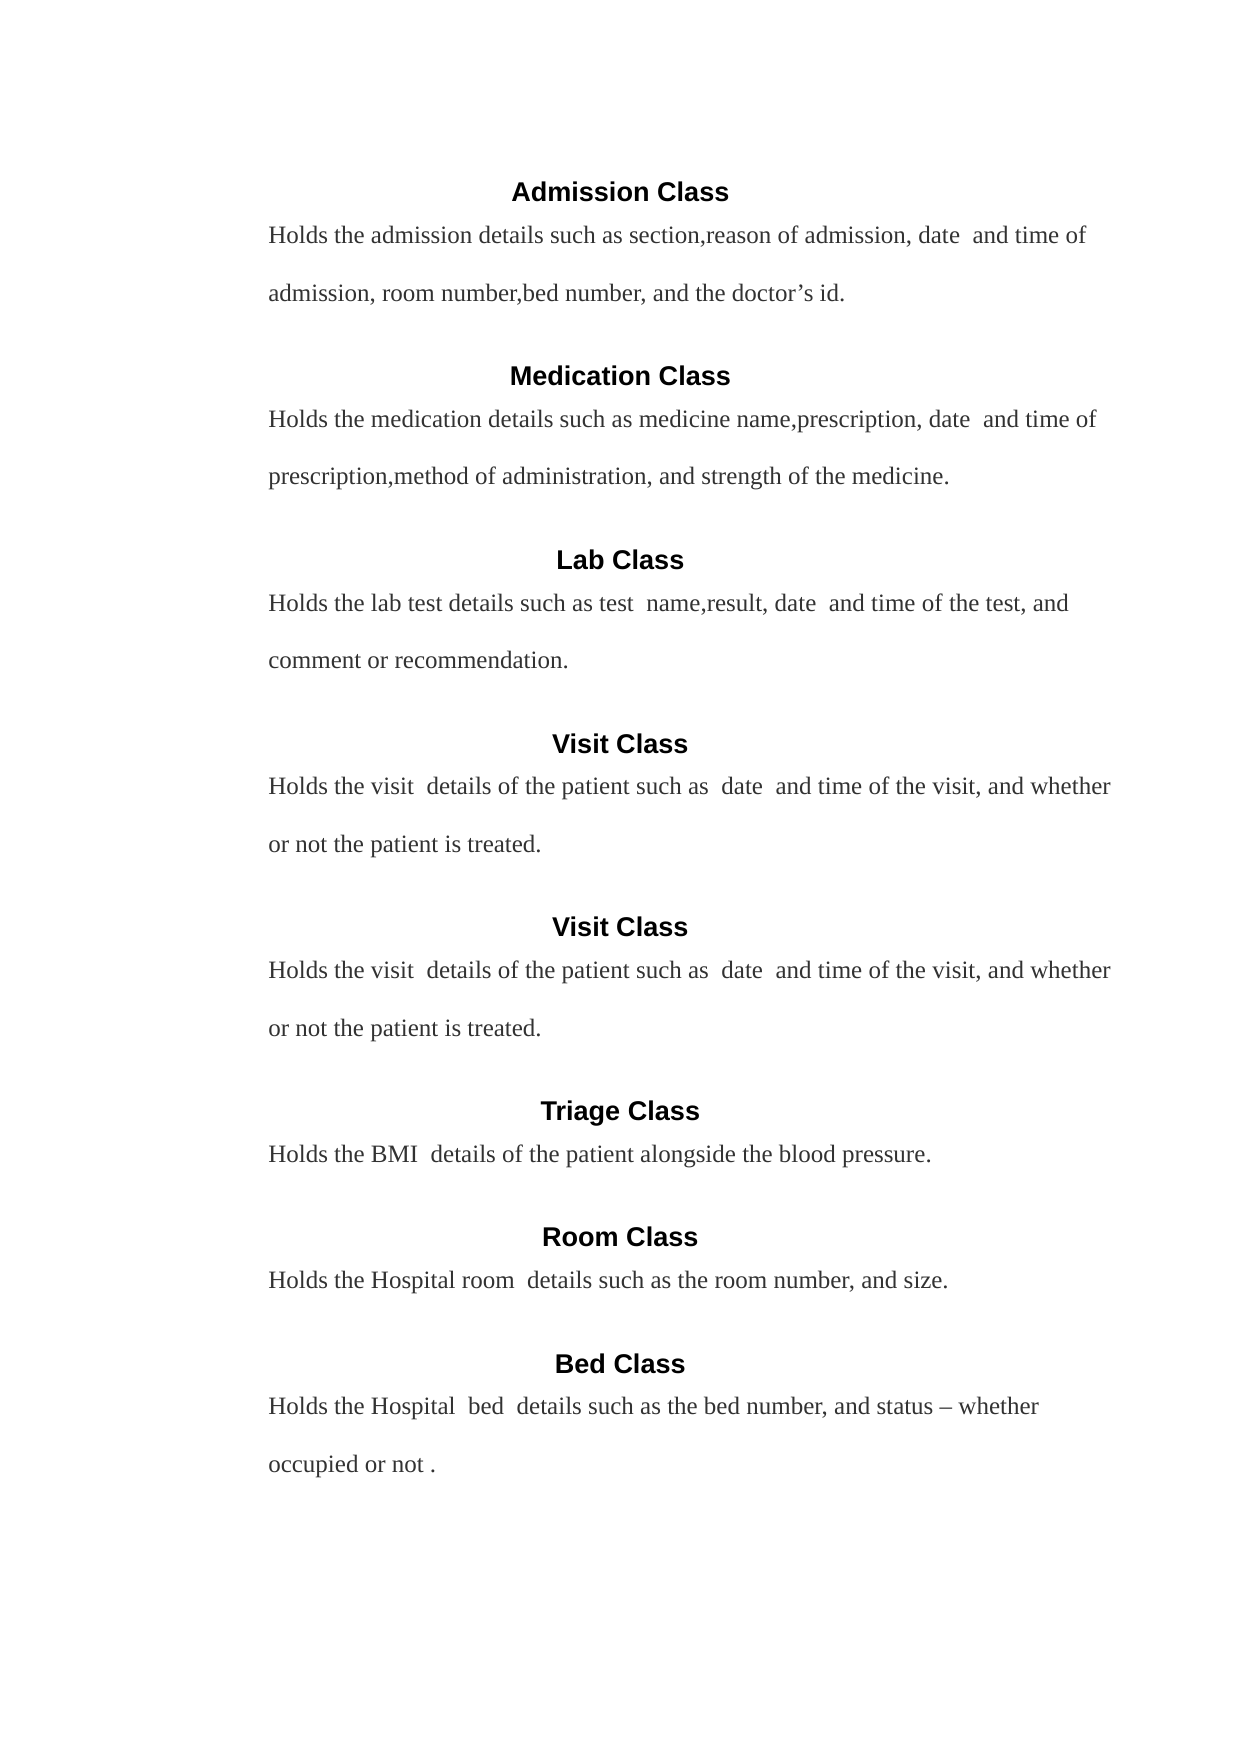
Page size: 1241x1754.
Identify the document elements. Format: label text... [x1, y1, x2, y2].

subtitle Visit Class [118, 728, 1122, 759]
subtitle Lab Class [118, 544, 1122, 575]
list Holds the visit details of the patient such as date and time of the visit, and whether or not the patient is treated. [231, 955, 1122, 1041]
list Holds the visit details of the patient such as date and time of the visit, and whether or not the patient is treated. [231, 771, 1122, 858]
subtitle Room Class [118, 1221, 1122, 1253]
subtitle Bed Class [118, 1348, 1122, 1379]
list Holds the admission details such as section,reason of admission, date and time of admission, room number,bed number, and the doctor’s id. [231, 220, 1122, 306]
list Holds the medication details such as medicine name,prescription, date and time of prescription,method of administration, and strength of the medicine. [231, 404, 1122, 490]
list Holds the BMI details of the patient alongside the blood pressure. [231, 1139, 1122, 1168]
subtitle Triage Class [118, 1095, 1122, 1126]
subtitle Medication Class [118, 360, 1122, 391]
subtitle Admission Class [118, 176, 1122, 208]
subtitle Visit Class [118, 911, 1122, 943]
list Holds the Hospital room details such as the room number, and size. [231, 1265, 1122, 1294]
list Holds the Hospital bed details such as the bed number, and status – whether occupied or not . [231, 1391, 1122, 1478]
list Holds the lab test details such as test name,result, date and time of the test, and comment or recommendation. [231, 588, 1122, 674]
